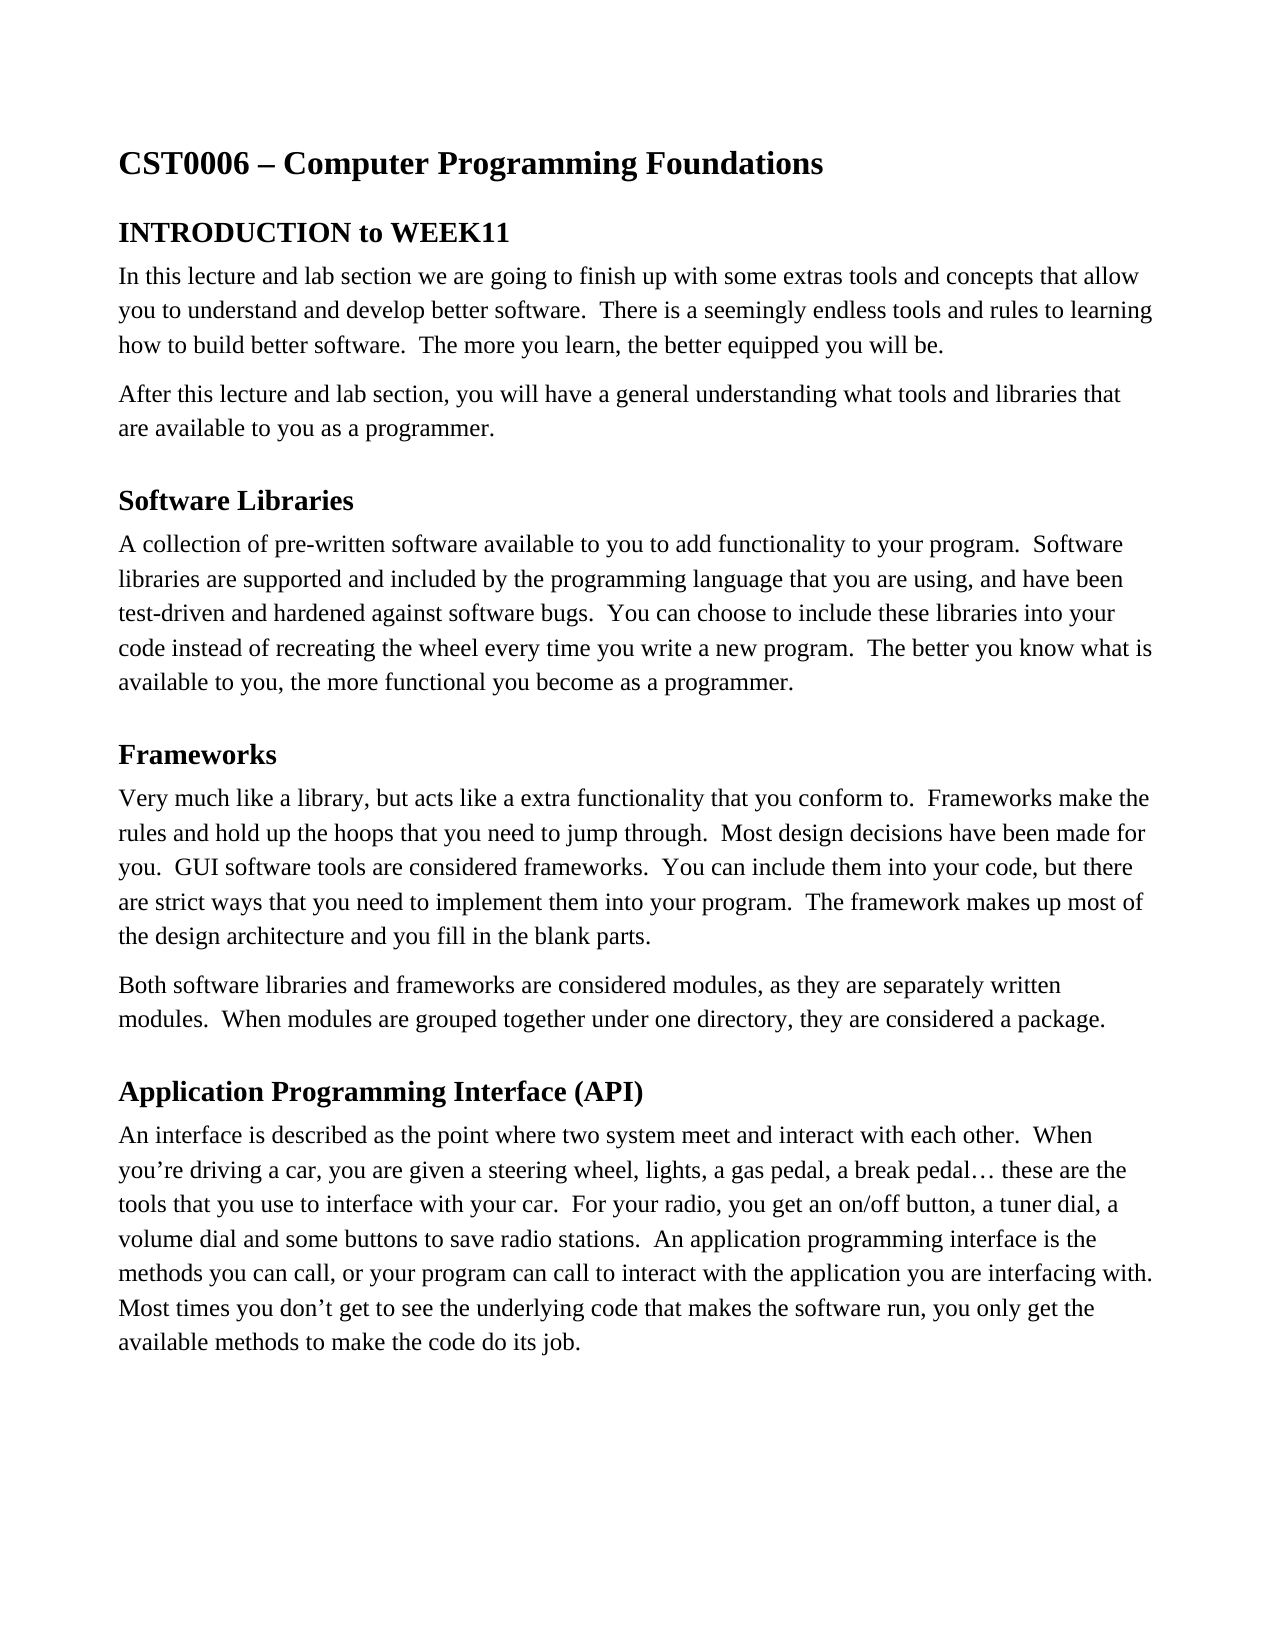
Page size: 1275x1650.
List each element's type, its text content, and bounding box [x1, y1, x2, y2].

subtitle INTRODUCTION to WEEK11 [118, 215, 1157, 248]
subtitle CST0006 – Computer Programming Foundations [118, 143, 1157, 181]
text A collection of pre-written software available to you to add functionality to your program. Software libraries are supported and included by the programming language that you are using, and have been test-driven and hardened against software bugs. You can choose to include these libraries into your code instead of recreating the wheel every time you write a new program. The better you know what is available to you, the more functional you become as a programmer. [118, 529, 1157, 696]
subtitle Software Libraries [118, 483, 1157, 517]
subtitle Application Programming Interface (API) [118, 1074, 1157, 1108]
text Very much like a library, but acts like a extra functionality that you conform to. Frameworks make the rules and hold up the hoops that you need to jump through. Most design decisions have been made for you. GUI software tools are considered frameworks. You can include them into your code, but there are strict ways that you need to implement them into your program. The framework makes up most of the design architecture and you fill in the blank parts. [118, 783, 1157, 950]
text Both software libraries and frameworks are considered modules, as they are separately written modules. When modules are grouped together under one directory, they are considered a package. [118, 970, 1157, 1033]
text An interface is described as the point where two system meet and interact with each other. When you’re driving a car, you are given a steering wheel, lights, a gas pedal, a break pedal… these are the tools that you use to interface with your car. For your radio, you get an on/off button, a tuner dial, a volume dial and some buttons to save radio stations. An application programming interface is the methods you can call, or your program can call to interact with the application you are interfacing with. Most times you don’t get to see the underlying code that makes the software run, you only get the available methods to make the code do its job. [118, 1121, 1157, 1356]
text In this lecture and lab section we are going to finish up with some extras tools and concepts that allow you to understand and develop better software. There is a seemingly endless tools and rules to learning how to build better software. The more you learn, the better equipped you will be. [118, 261, 1157, 358]
subtitle Frameworks [118, 737, 1157, 771]
text After this lecture and lab section, you will have a general understanding what tools and libraries that are available to you as a programmer. [118, 379, 1157, 442]
